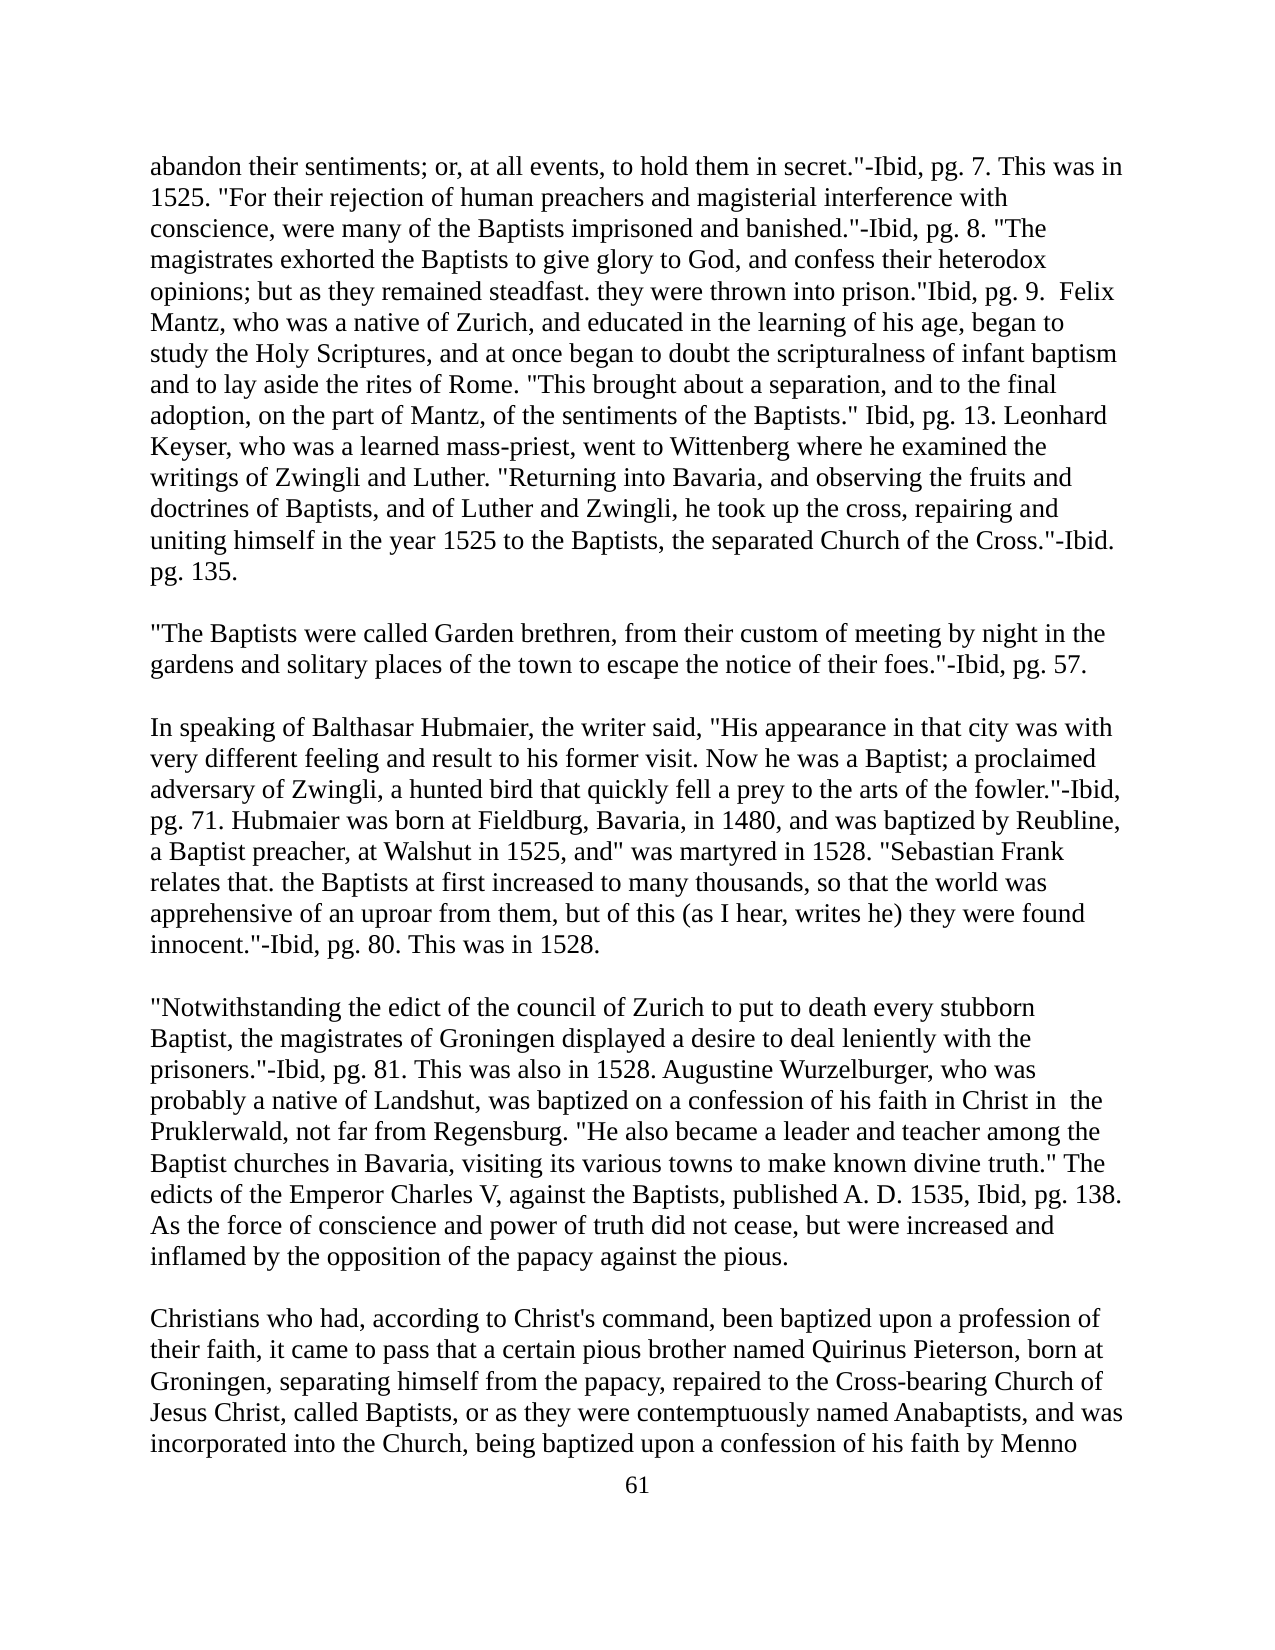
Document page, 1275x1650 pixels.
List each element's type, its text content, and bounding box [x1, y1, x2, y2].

text abandon their sentiments; or, at all events, to hold them in secret."-Ibid, pg. 7. This was in 1525. "For their rejection of human preachers and magisterial interference with conscience, were many of the Baptists imprisoned and banished."-Ibid, pg. 8. "The magistrates exhorted the Baptists to give glory to God, and confess their heterodox opinions; but as they remained steadfast. they were thrown into prison."Ibid, pg. 9. Felix Mantz, who was a native of Zurich, and educated in the learning of his age, began to study the Holy Scriptures, and at once began to doubt the scripturalness of infant baptism and to lay aside the rites of Rome. "This brought about a separation, and to the final adoption, on the part of Mantz, of the sentiments of the Baptists." Ibid, pg. 13. Leonhard Keyser, who was a learned mass-priest, went to Wittenberg where he examined the writings of Zwingli and Luther. "Returning into Bavaria, and observing the fruits and doctrines of Baptists, and of Luther and Zwingli, he took up the cross, repairing and uniting himself in the year 1525 to the Baptists, the separated Church of the Cross."-Ibid. pg. 135. [150, 150, 1125, 586]
text In speaking of Balthasar Hubmaier, the writer said, "His appearance in that city was with very different feeling and result to his former visit. Now he was a Baptist; a proclaimed adversary of Zwingli, a hunted bird that quickly fell a prey to the arts of the fowler."-Ibid, pg. 71. Hubmaier was born at Fieldburg, Bavaria, in 1480, and was baptized by Reubline, a Baptist preacher, at Walshut in 1525, and" was martyred in 1528. "Sebastian Frank relates that. the Baptists at first increased to many thousands, so that the world was apprehensive of an uproar from them, but of this (as I hear, writes he) they were found innocent."-Ibid, pg. 80. This was in 1528. [150, 711, 1125, 960]
text Christians who had, according to Christ's command, been baptized upon a profession of their faith, it came to pass that a certain pious brother named Quirinus Pieterson, born at Groningen, separating himself from the papacy, repaired to the Cross-bearing Church of Jesus Christ, called Baptists, or as they were contemptuously named Anabaptists, and was incorporated into the Church, being baptized upon a confession of his faith by Menno [150, 1302, 1125, 1458]
text "The Baptists were called Garden brethren, from their custom of meeting by night in the gardens and solitary places of the town to escape the notice of their foes."-Ibid, pg. 57. [150, 617, 1125, 679]
text "Notwithstanding the edict of the council of Zurich to put to death every stubborn Baptist, the magistrates of Groningen displayed a desire to deal leniently with the prisoners."-Ibid, pg. 81. This was also in 1528. Augustine Wurzelburger, who was probably a native of Landshut, was baptized on a confession of his faith in Christ in the Pruklerwald, not far from Regensburg. "He also became a leader and teacher among the Baptist churches in Bavaria, visiting its various towns to make known divine truth." The edicts of the Emperor Charles V, against the Baptists, published A. D. 1535, Ibid, pg. 138. As the force of conscience and power of truth did not cease, but were increased and inflamed by the opposition of the papacy against the pious. [150, 991, 1125, 1271]
